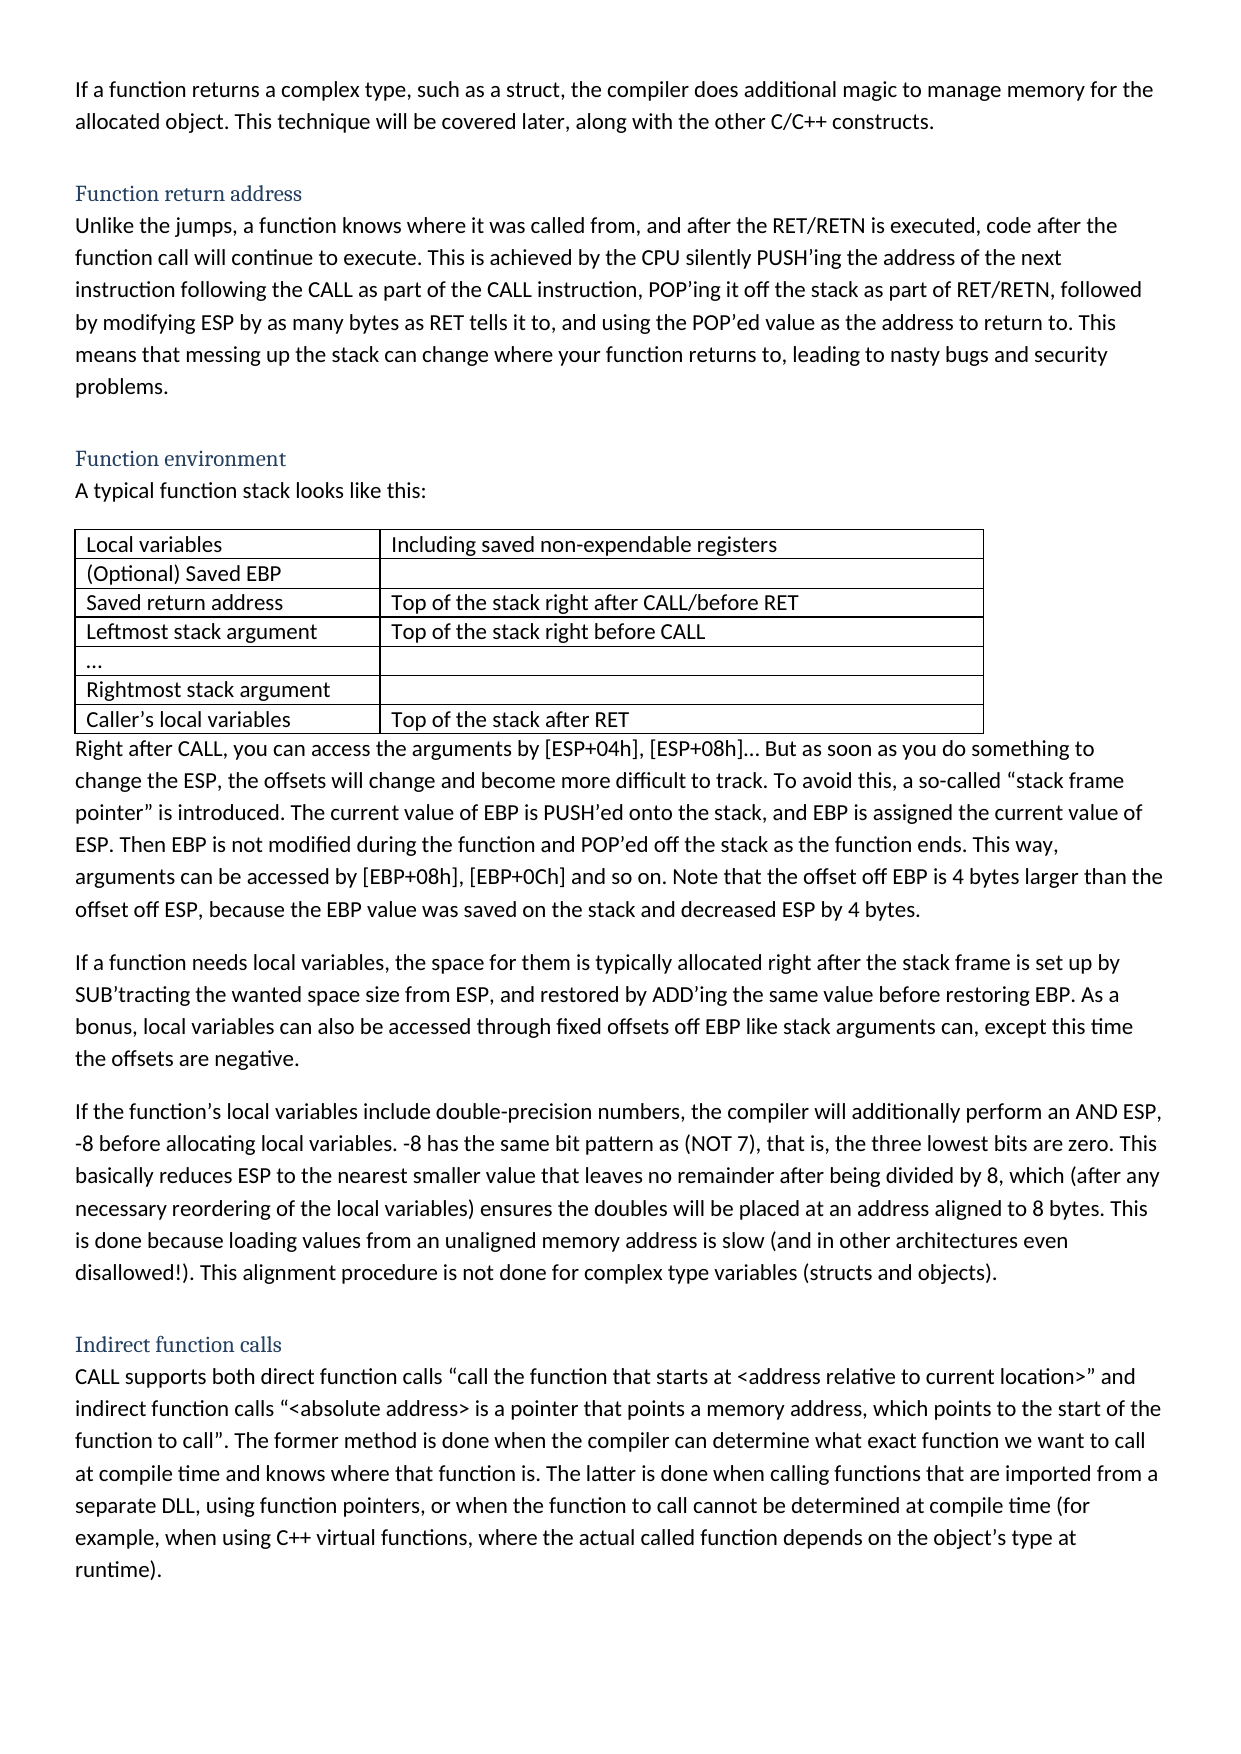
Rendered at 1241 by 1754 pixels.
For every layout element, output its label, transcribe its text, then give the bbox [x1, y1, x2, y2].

table_cell Leftmost stack argument [76, 618, 379, 646]
table_cell Rightmost stack argument [76, 676, 379, 704]
text Right after CALL, you can access the arguments by [ESP+04h], [ESP+08h]… But as soon as you do something to change the ESP, the offsets will change and become more difficult to track. To avoid this, a so-called “stack frame pointer” is introduced. The current value of EBP is PUSH’ed onto the stack, and EBP is assigned the current value of ESP. Then EBP is not modified during the function and POP’ed off the stack as the function ends. This way, arguments can be accessed by [EBP+08h], [EBP+0Ch] and so on. Note that the offset off EBP is 4 bytes larger than the offset off ESP, because the EBP value was saved on the stack and decreased ESP by 4 bytes. [75, 734, 1165, 923]
text If a function returns a complex type, such as a struct, the compiler does additional magic to manage memory for the allocated object. This technique will be covered later, along with the other C/C++ constructs. [75, 75, 1165, 135]
table_cell Caller’s local variables [76, 705, 379, 733]
table_cell [381, 676, 983, 704]
table_cell [381, 559, 983, 587]
table_cell Top of the stack right after CALL/before RET [381, 589, 983, 616]
text If a function needs local variables, the space for them is typically allocated right after the stack frame is set up by SUB’tracting the wanted space size from ESP, and restored by ADD’ing the same value before restoring EBP. As a bonus, local variables can also be accessed through fixed offsets off EBP like stack arguments can, except this time the offsets are negative. [75, 948, 1165, 1072]
table_cell Saved return address [76, 589, 379, 616]
table_cell Top of the stack after RET [381, 705, 983, 733]
table_cell (Optional) Saved EBP [76, 559, 379, 587]
table_cell … [76, 647, 379, 674]
table_header Including saved non-expendable registers [381, 530, 983, 558]
subtitle Function return address [75, 181, 1165, 207]
text If the function’s local variables include double-precision numbers, the compiler will additionally perform an AND ESP, -8 before allocating local variables. -8 has the same bit pattern as (NOT 7), that is, the three lowest bits are zero. This basically reduces ESP to the nearest smaller value that leaves no remainder after being divided by 8, which (after any necessary reordering of the local variables) ensures the doubles will be placed at an address aligned to 8 bytes. This is done because loading values from an unaligned memory address is slow (and in other architectures even disallowed!). This alignment procedure is not done for complex type variables (structs and objects). [75, 1097, 1165, 1286]
subtitle Indirect function calls [75, 1332, 1165, 1358]
subtitle Function environment [75, 446, 1165, 472]
text Unlike the jumps, a function knows where it was called from, and after the RET/RETN is executed, code after the function call will continue to execute. This is achieved by the CPU silently PUSH’ing the address of the next instruction following the CALL as part of the CALL instruction, POP’ing it off the stack as part of RET/RETN, followed by modifying ESP by as many bytes as RET tells it to, and using the POP’ed value as the address to return to. This means that messing up the stack can change where your function returns to, leading to nasty bugs and security problems. [75, 211, 1165, 400]
text A typical function stack looks like this: [75, 476, 1165, 504]
table_header Local variables [76, 530, 379, 558]
text CALL supports both direct function calls “call the function that starts at <address relative to current location>” and indirect function calls “<absolute address> is a pointer that points a memory address, which points to the start of the function to call”. The former method is done when the compiler can determine what exact function we want to call at compile time and knows where that function is. The latter is done when calling functions that are imported from a separate DLL, using function pointers, or when the function to call cannot be determined at compile time (for example, when using C++ virtual functions, where the actual called function depends on the object’s type at runtime). [75, 1362, 1165, 1583]
table_cell Top of the stack right before CALL [381, 618, 983, 646]
table_cell [381, 647, 983, 674]
